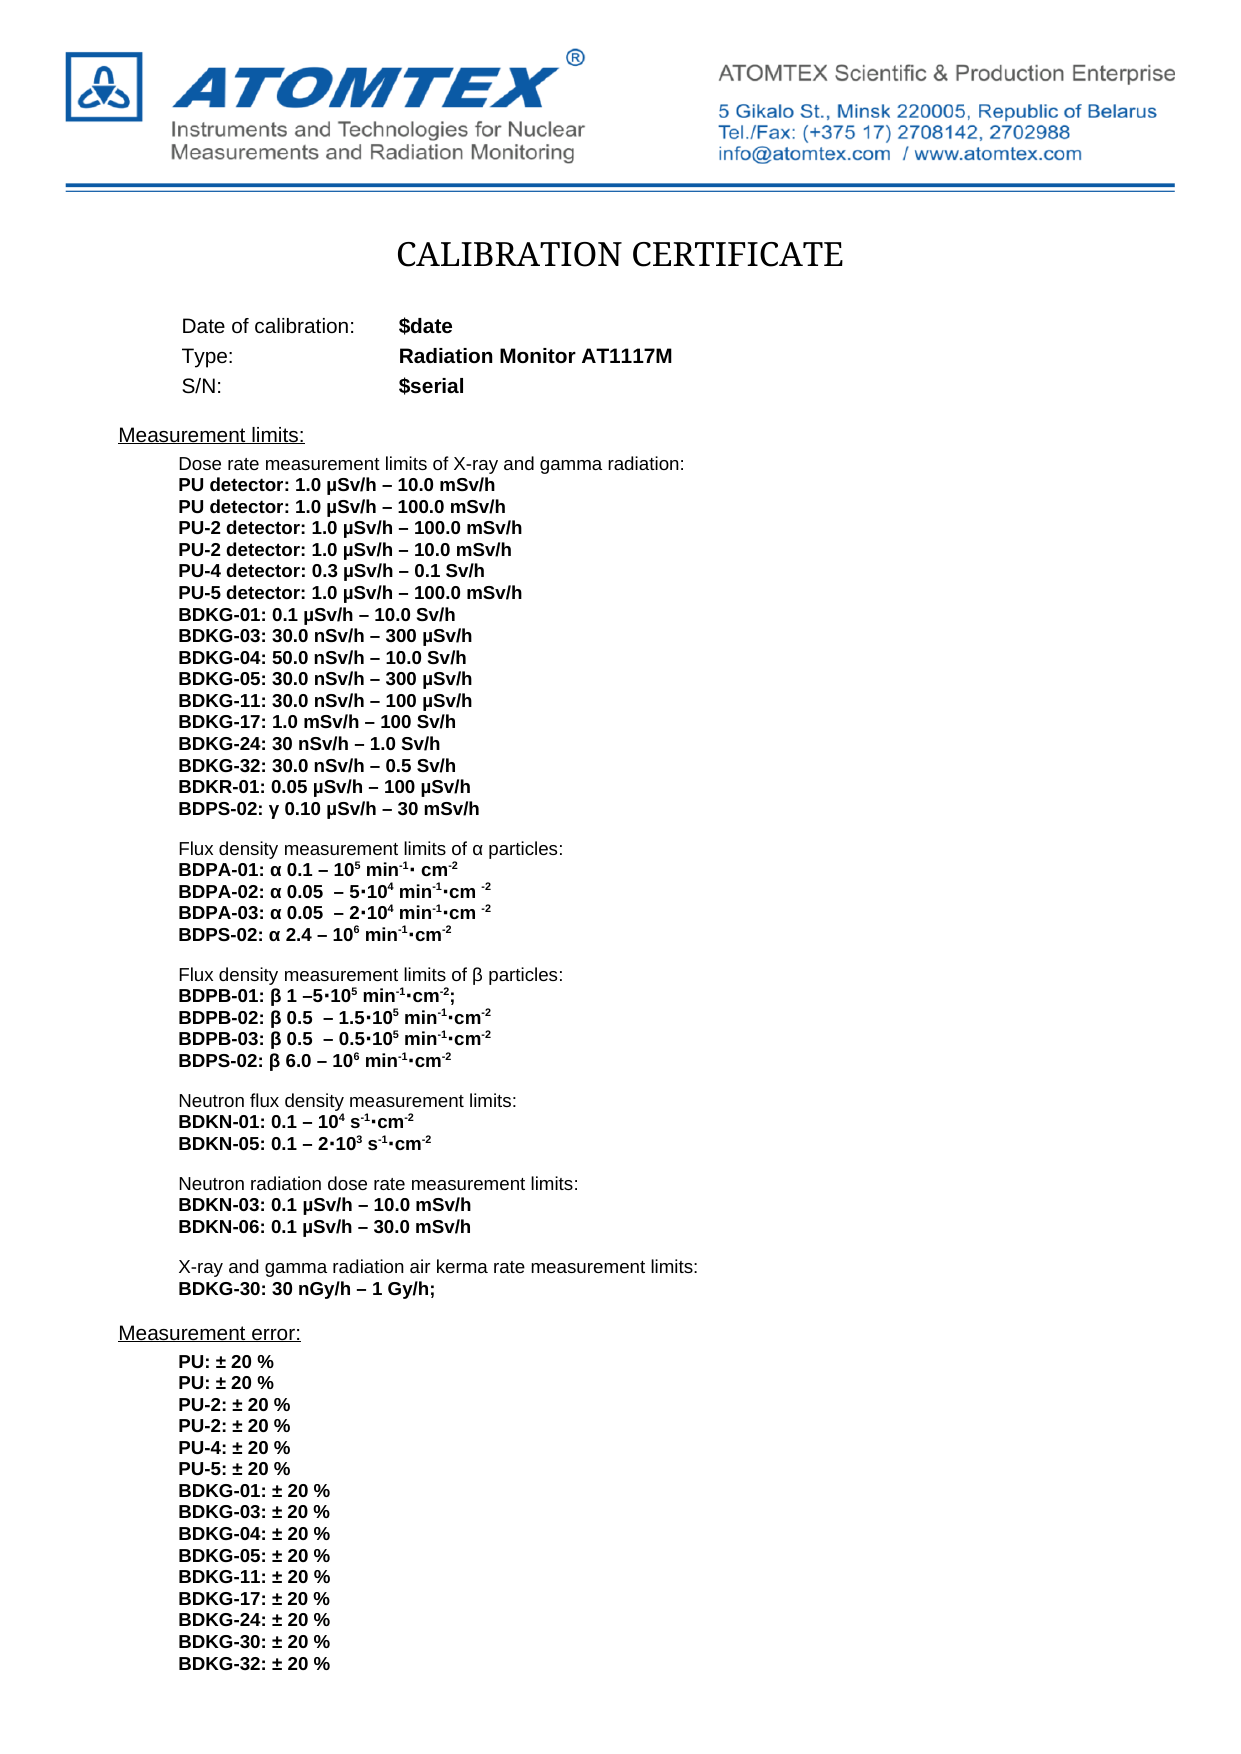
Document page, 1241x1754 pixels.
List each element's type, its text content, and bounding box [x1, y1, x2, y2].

text Measurement error: [118, 1320, 1122, 1344]
table_header BDKG-24: 30 nSv/h – 1.0 Sv/h [118, 733, 1063, 754]
table_header BDKG-03: ± 20 % [118, 1501, 1063, 1523]
table_header Neutron flux density measurement limits: [118, 1090, 1063, 1111]
table_header BDPA-02: α 0.05 – 5⋅104 min-1⋅cm -2 [118, 881, 1063, 902]
table_header Flux density measurement limits of β particles: [118, 964, 1063, 985]
table_header BDKG-04: 50.0 nSv/h – 10.0 Sv/h [118, 647, 1063, 668]
table_header BDPA-01: α 0.1 – 105 min-1⋅ cm-2 [118, 859, 1063, 881]
table_header PU detector: 1.0 µSv/h – 10.0 mSv/h [118, 474, 1063, 496]
table_header BDPS-02: β 6.0 – 106 min-1⋅cm-2 [118, 1050, 1063, 1071]
table_header BDKG-05: 30.0 nSv/h – 300 µSv/h [118, 668, 1063, 690]
table_header BDPB-01: β 1 –5⋅105 min-1⋅cm-2; [118, 985, 1063, 1007]
table_header BDKG-01: 0.1 µSv/h – 10.0 Sv/h [118, 604, 1063, 625]
table_header BDKG-17: ± 20 % [118, 1588, 1063, 1609]
table_header BDKG-04: ± 20 % [118, 1523, 1063, 1544]
table_header Dose rate measurement limits of X-ray and gamma radiation: [118, 453, 1063, 474]
table_header PU-5 detector: 1.0 µSv/h – 100.0 mSv/h [118, 582, 1063, 603]
table_header PU-2 detector: 1.0 µSv/h – 100.0 mSv/h [118, 517, 1063, 539]
text 03: ± 20 %БД [178, 1299, 1122, 1320]
text CALIBRATION CERTIFICATE [118, 209, 1122, 276]
table_header BDKG-32: 30.0 nSv/h – 0.5 Sv/h [118, 754, 1063, 776]
table_header BDPA-03: α 0.05 – 2⋅104 min-1⋅cm -2 [118, 902, 1063, 924]
table_header PU-2: ± 20 % [118, 1415, 1063, 1437]
table_header BDKG-03: 30.0 nSv/h – 300 µSv/h [118, 625, 1063, 647]
text Measurement limits: [118, 422, 1122, 446]
table_header BDKN-05: 0.1 – 2⋅103 s-1⋅cm-2 [118, 1133, 1063, 1154]
table_header PU: ± 20 % [118, 1350, 1063, 1372]
table_header PU: ± 20 % [118, 1372, 1063, 1393]
table_header PU-2 detector: 1.0 µSv/h – 10.0 mSv/h [118, 539, 1063, 560]
table_header PU-5: ± 20 % [118, 1458, 1063, 1480]
table_header Flux density measurement limits of α particles: [118, 838, 1063, 859]
table_header BDKG-05: ± 20 % [118, 1545, 1063, 1566]
table_header PU-4: ± 20 % [118, 1437, 1063, 1458]
table_header Neutron radiation dose rate measurement limits: [118, 1173, 1063, 1194]
table_header X-ray and gamma radiation air kerma rate measurement limits: [118, 1256, 1063, 1277]
table_header PU-2: ± 20 % [118, 1394, 1063, 1415]
table_header BDKG-24: ± 20 % [118, 1609, 1063, 1631]
table_header BDKG-30: ± 20 % [118, 1631, 1063, 1652]
table_header BDPB-02: β 0.5 – 1.5⋅105 min-1⋅cm-2 [118, 1007, 1063, 1028]
table_header PU-4 detector: 0.3 µSv/h – 0.1 Sv/h [118, 560, 1063, 582]
table_cell S/N: [178, 371, 395, 401]
table_header BDKG-11: 30.0 nSv/h – 100 µSv/h [118, 690, 1063, 711]
table_header BDKG-30: 30 nGy/h – 1 Gy/h; [118, 1277, 1063, 1299]
table_header BDKN-06: 0.1 µSv/h – 30.0 mSv/h [118, 1216, 1063, 1237]
table_cell $serial [395, 371, 1061, 401]
table_header BDKN-01: 0.1 – 104 s-1⋅cm-2 [118, 1111, 1063, 1133]
table_header BDKG-17: 1.0 mSv/h – 100 Sv/h [118, 711, 1063, 733]
table_header PU detector: 1.0 µSv/h – 100.0 mSv/h [118, 496, 1063, 517]
table_header BDKG-32: ± 20 % [118, 1652, 1063, 1674]
table_cell Type: [178, 341, 395, 371]
table_header $date [395, 311, 1061, 341]
table_header BDKN-03: 0.1 µSv/h – 10.0 mSv/h [118, 1194, 1063, 1216]
table_cell Radiation Monitor AT1117M [395, 341, 1061, 371]
table_header BDPB-03: β 0.5 – 0.5⋅105 min-1⋅cm-2 [118, 1028, 1063, 1050]
table_header BDKG-01: ± 20 % [118, 1480, 1063, 1501]
table_header BDKG-11: ± 20 % [118, 1566, 1063, 1588]
table_header BDPS-02: α 2.4 – 106 min-1⋅cm-2 [118, 924, 1063, 945]
table_header BDKR-01: 0.05 µSv/h – 100 µSv/h [118, 776, 1063, 797]
table_header Date of calibration: [178, 311, 395, 341]
table_header BDPS-02: γ 0.10 µSv/h – 30 mSv/h [118, 798, 1063, 819]
